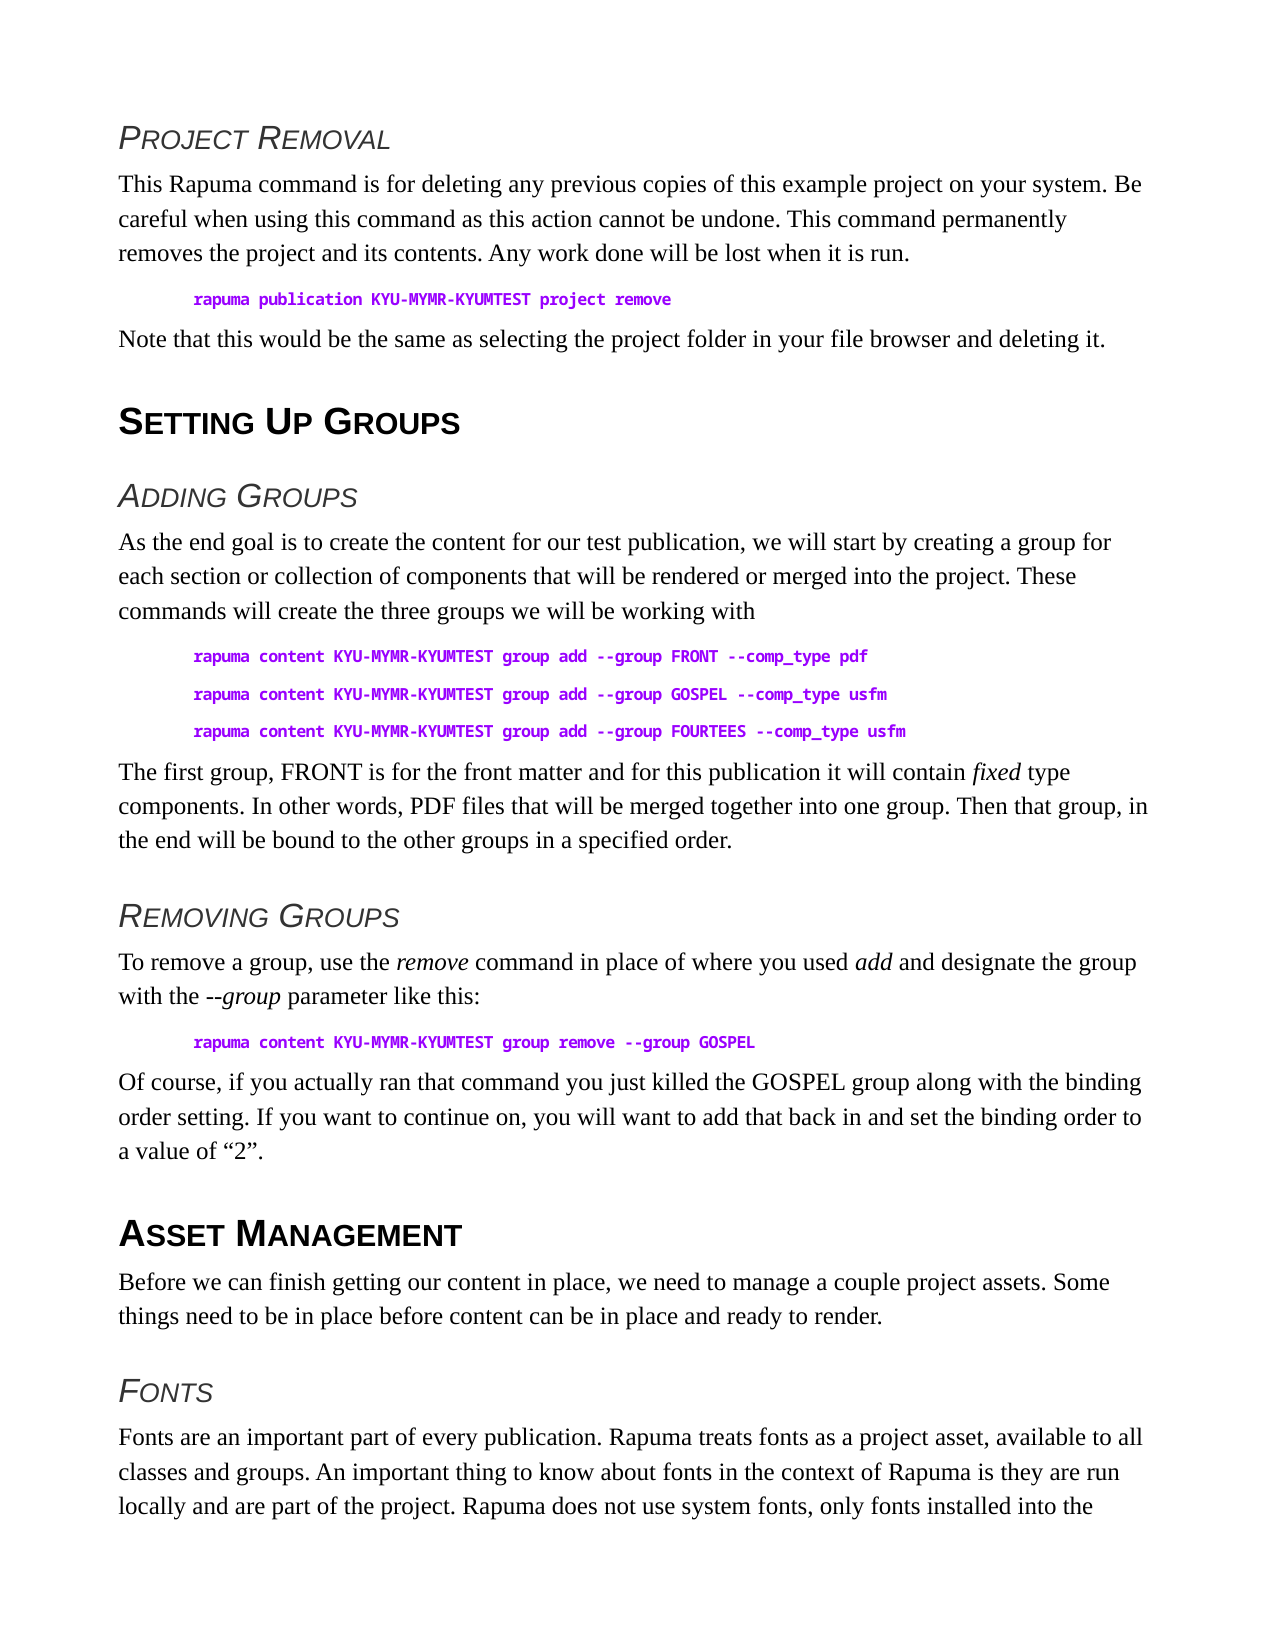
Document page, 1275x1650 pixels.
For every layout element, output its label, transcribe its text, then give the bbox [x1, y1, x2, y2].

text rapuma content KYU-MYMR-KYUMTEST group remove --group GOSPEL [193, 1030, 1157, 1053]
subtitle Project Removal [118, 118, 1157, 157]
subtitle Fonts [118, 1371, 1157, 1410]
subtitle Setting Up Groups [118, 399, 1157, 442]
text This Rapuma command is for deleting any previous copies of this example project on your system. Be careful when using this command as this action cannot be undone. This command permanently removes the project and its contents. Any work done will be lost when it is run. [118, 169, 1157, 267]
text Note that this would be the same as selecting the project folder in your file browser and deleting it. [118, 324, 1157, 353]
text rapuma content KYU-MYMR-KYUMTEST group add --group GOSPEL --comp_type usfm [193, 682, 1157, 705]
text rapuma content KYU-MYMR-KYUMTEST group add --group FOURTEES --comp_type usfm [193, 719, 1157, 742]
text The first group, FRONT is for the front matter and for this publication it will contain fixed type components. In other words, PDF files that will be merged together into one group. Then that group, in the end will be bound to the other groups in a specified order. [118, 757, 1157, 854]
text Fonts are an important part of every publication. Rapuma treats fonts as a project asset, available to all classes and groups. An important thing to know about fonts in the context of Rapuma is they are run locally and are part of the project. Rapuma does not use system fonts, only fonts installed into the [118, 1422, 1157, 1520]
text rapuma content KYU-MYMR-KYUMTEST group add --group FRONT --comp_type pdf [193, 645, 1157, 667]
text Of course, if you actually ran that command you just killed the GOSPEL group along with the binding order setting. If you want to continue on, you will want to add that back in and set the binding order to a value of “2”. [118, 1067, 1157, 1165]
subtitle Adding Groups [118, 476, 1157, 514]
text rapuma publication KYU-MYMR-KYUMTEST project remove [193, 287, 1157, 310]
text To remove a group, use the remove command in place of where you used add and designate the group with the --group parameter like this: [118, 947, 1157, 1010]
text Before we can finish getting our content in place, we need to manage a couple project assets. Some things need to be in place before content can be in place and ready to render. [118, 1267, 1157, 1330]
subtitle Asset Management [118, 1211, 1157, 1254]
subtitle Removing Groups [118, 896, 1157, 934]
text As the end goal is to create the content for our test publication, we will start by creating a group for each section or collection of components that will be rendered or merged into the project. These commands will create the three groups we will be working with [118, 527, 1157, 624]
